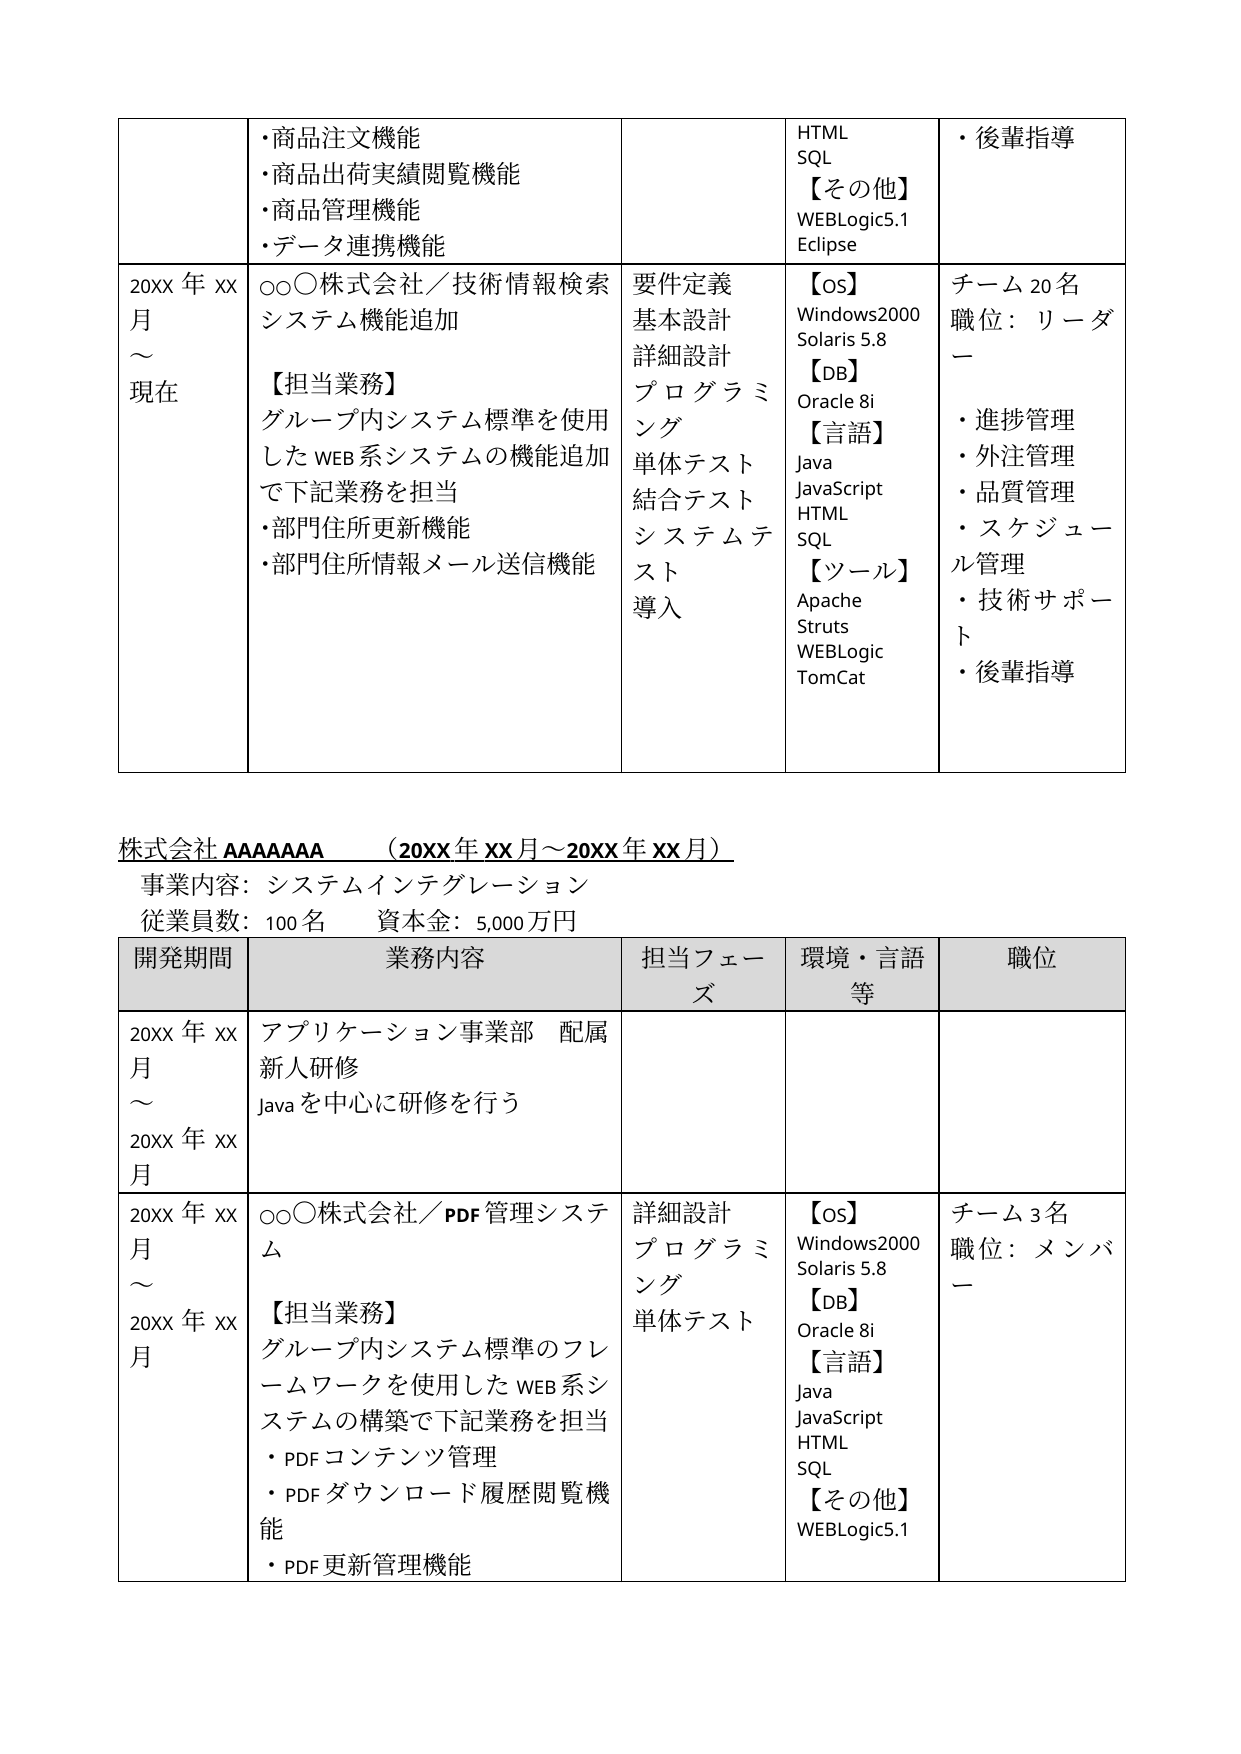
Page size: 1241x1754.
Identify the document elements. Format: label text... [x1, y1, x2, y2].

table_cell [622, 1012, 785, 1192]
table_cell 20XX年XX月 ～ 20XX年XX月 [119, 1194, 247, 1581]
table_cell 【OS】 Windows2000 Solaris 5.8 【DB】 Oracle 8i 【言語】 Java JavaScript HTML SQL 【ツール】 Apache Struts WEBLogic TomCat [786, 265, 938, 772]
table_cell ･商品注文機能 ･商品出荷実績閲覧機能 ･商品管理機能 ･データ連携機能 [249, 119, 621, 263]
table_cell [622, 119, 785, 263]
table_header 担当フェーズ [622, 938, 785, 1010]
table_cell HTML SQL 【その他】 WEBLogic5.1 Eclipse [786, 119, 938, 263]
text 従業員数：100名 資本金：5,000万円 [118, 901, 1122, 937]
table_cell アプリケーション事業部 配属 新人研修 Javaを中心に研修を行う [249, 1012, 621, 1192]
table_header 職位 [940, 938, 1125, 1010]
text 株式会社AAAAAAA （20XX年XX月～20XX年XX月） [118, 829, 1122, 865]
table_header 開発期間 [119, 938, 247, 1010]
text 事業内容：システムインテグレーション [118, 865, 1122, 901]
table_cell [940, 1012, 1125, 1192]
table_header 業務内容 [249, 938, 621, 1010]
table_cell 【OS】 Windows2000 Solaris 5.8 【DB】 Oracle 8i 【言語】 Java JavaScript HTML SQL 【その他】 WEBLogic5.1 [786, 1194, 938, 1581]
table_cell チーム3名 職位：メンバー [940, 1194, 1125, 1581]
table_cell 要件定義 基本設計 詳細設計 プログラミング 単体テスト 結合テスト システムテスト 導入 [622, 265, 785, 772]
table_cell ○○〇株式会社／技術情報検索システム機能追加 【担当業務】 グループ内システム標準を使用したWEB系システムの機能追加で下記業務を担当 ･部門住所更新機能 ･部門住所情報メール送信機能 [249, 265, 621, 772]
table_cell [786, 1012, 938, 1192]
table_cell ○○〇株式会社／PDF管理システム 【担当業務】 グループ内システム標準のフレームワークを使用したWEB系システムの構築で下記業務を担当 ・PDFコンテンツ管理 ・PDFダウンロード履歴閲覧機能 ・PDF更新管理機能 [249, 1194, 621, 1581]
table_cell 20XX年XX月 ～ 現在 [119, 265, 247, 772]
table_cell ・後輩指導 [940, 119, 1125, 263]
table_cell 詳細設計 プログラミング 単体テスト [622, 1194, 785, 1581]
table_header 環境・言語 等 [786, 938, 938, 1010]
table_cell [119, 119, 247, 263]
table_cell チーム20名 職位：リーダー ・進捗管理 ・外注管理 ・品質管理 ・スケジュール管理 ・技術サポート ・後輩指導 [940, 265, 1125, 772]
table_cell 20XX年XX月 ～ 20XX年XX月 [119, 1012, 247, 1192]
